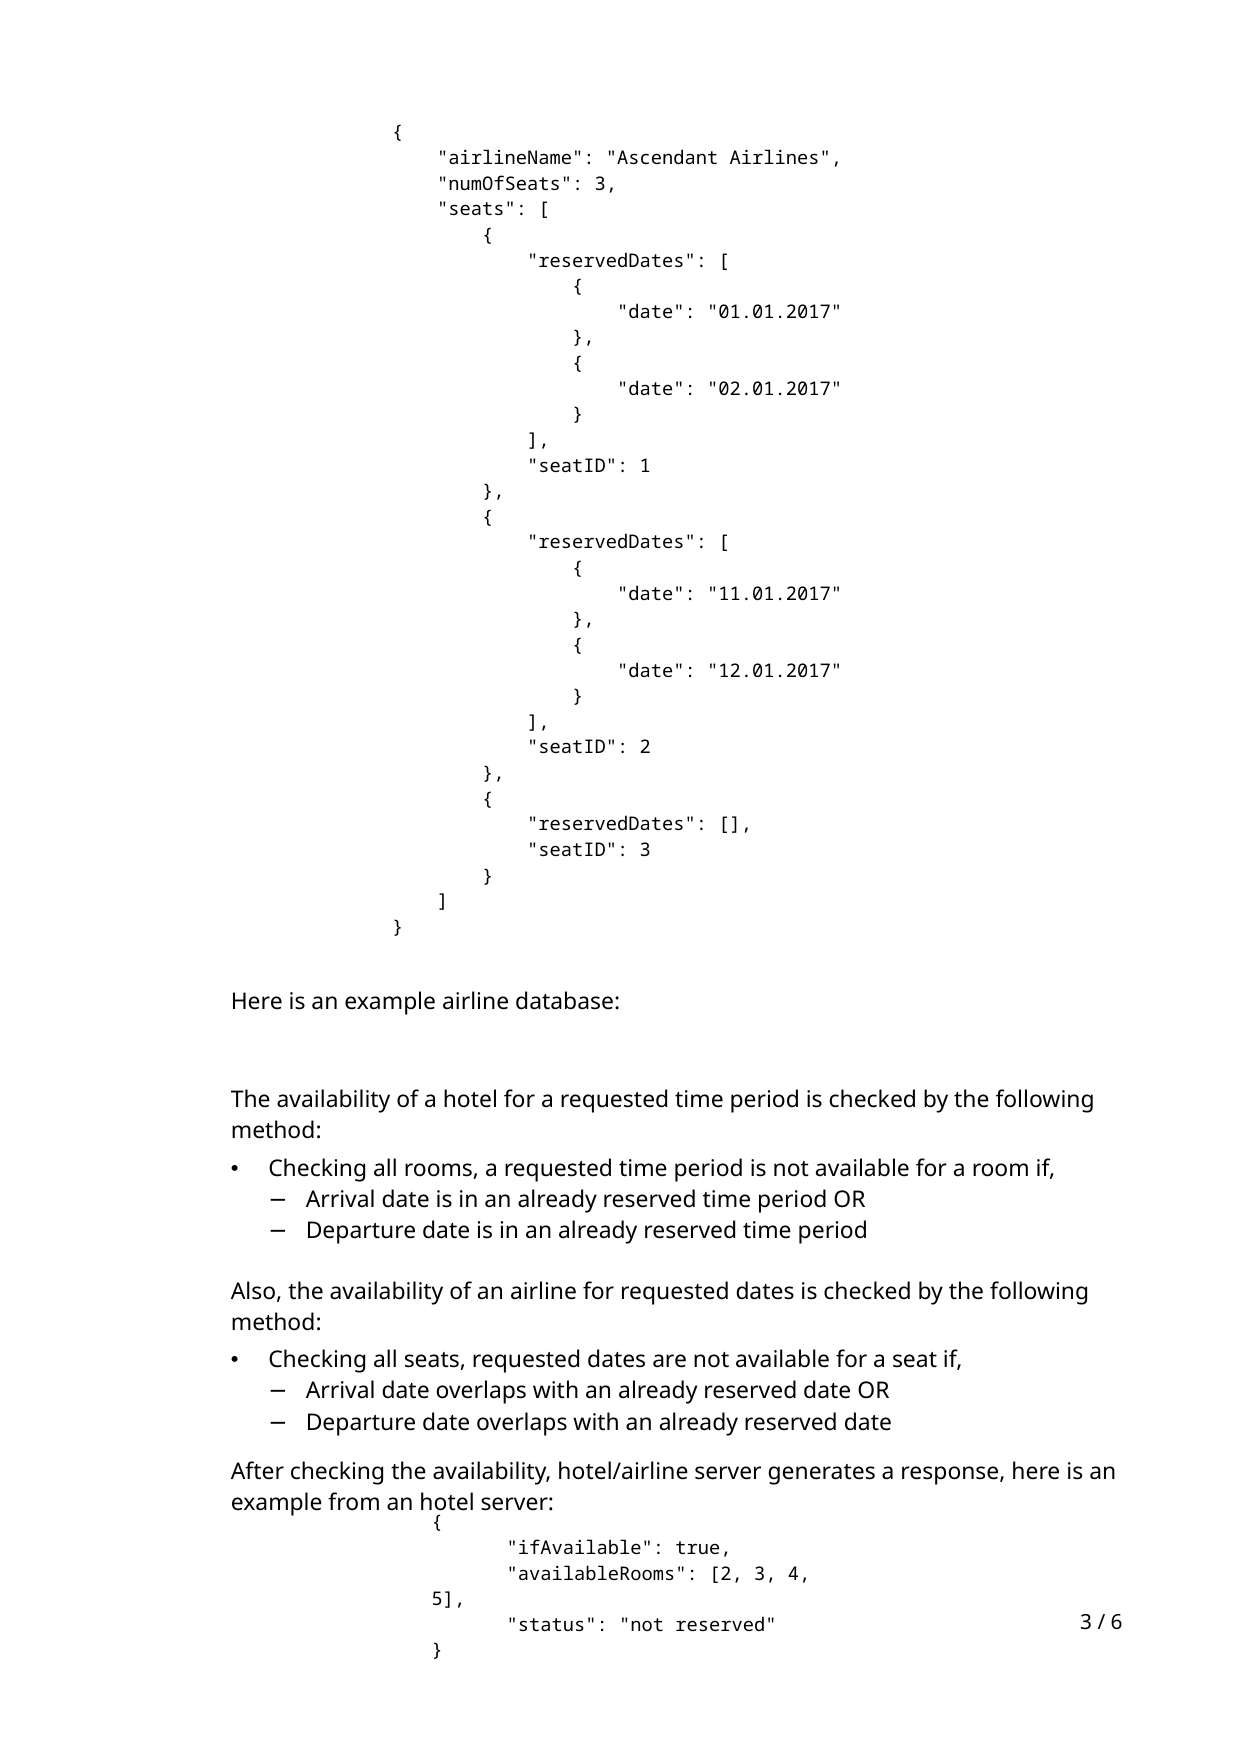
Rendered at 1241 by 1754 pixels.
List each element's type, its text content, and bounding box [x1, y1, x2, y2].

list Also, the availability of an airline for requested dates is checked by the following method: [193, 1275, 1122, 1337]
list Arrival date is in an already reserved time period OR [268, 1183, 1122, 1214]
list Checking all seats, requested dates are not available for a seat if, [231, 1343, 1122, 1374]
list The availability of a hotel for a requested time period is checked by the following method: [193, 1083, 1122, 1146]
list Departure date is in an already reserved time period [268, 1214, 1122, 1245]
list Here is an example airline database: [193, 985, 1122, 1016]
list Checking all rooms, a requested time period is not available for a room if, [231, 1152, 1122, 1183]
list Departure date overlaps with an already reserved date [268, 1406, 1122, 1437]
list After checking the availability, hotel/airline server generates a response, here is an example from an hotel server: [193, 1455, 1122, 1517]
list Arrival date overlaps with an already reserved date OR [268, 1374, 1122, 1406]
